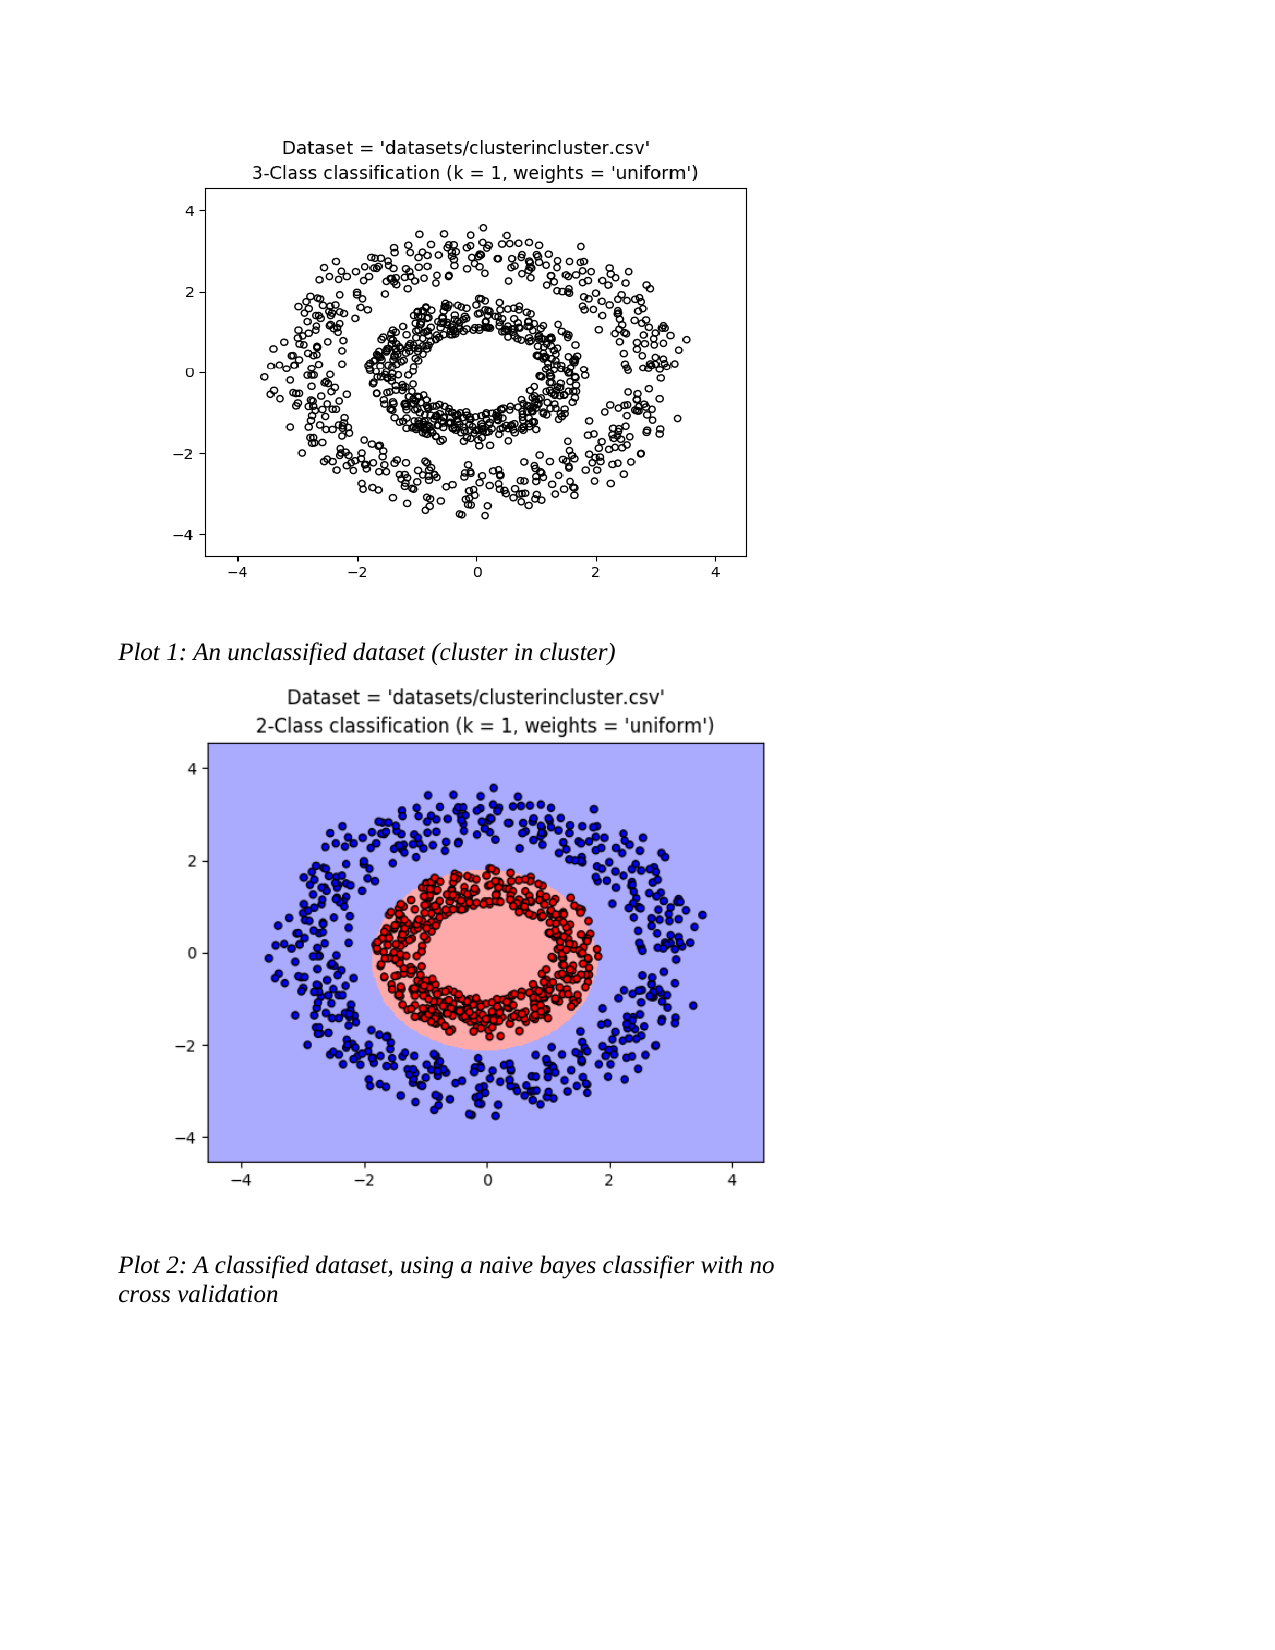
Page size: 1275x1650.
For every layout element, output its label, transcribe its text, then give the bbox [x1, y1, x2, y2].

picture [118, 677, 835, 1222]
text Plot 2: A classified dataset, using a naive bayes classifier with no cross validation [118, 1222, 834, 1308]
text Plot 1: An unclassified dataset (cluster in cluster) [118, 608, 816, 665]
picture [118, 130, 816, 608]
